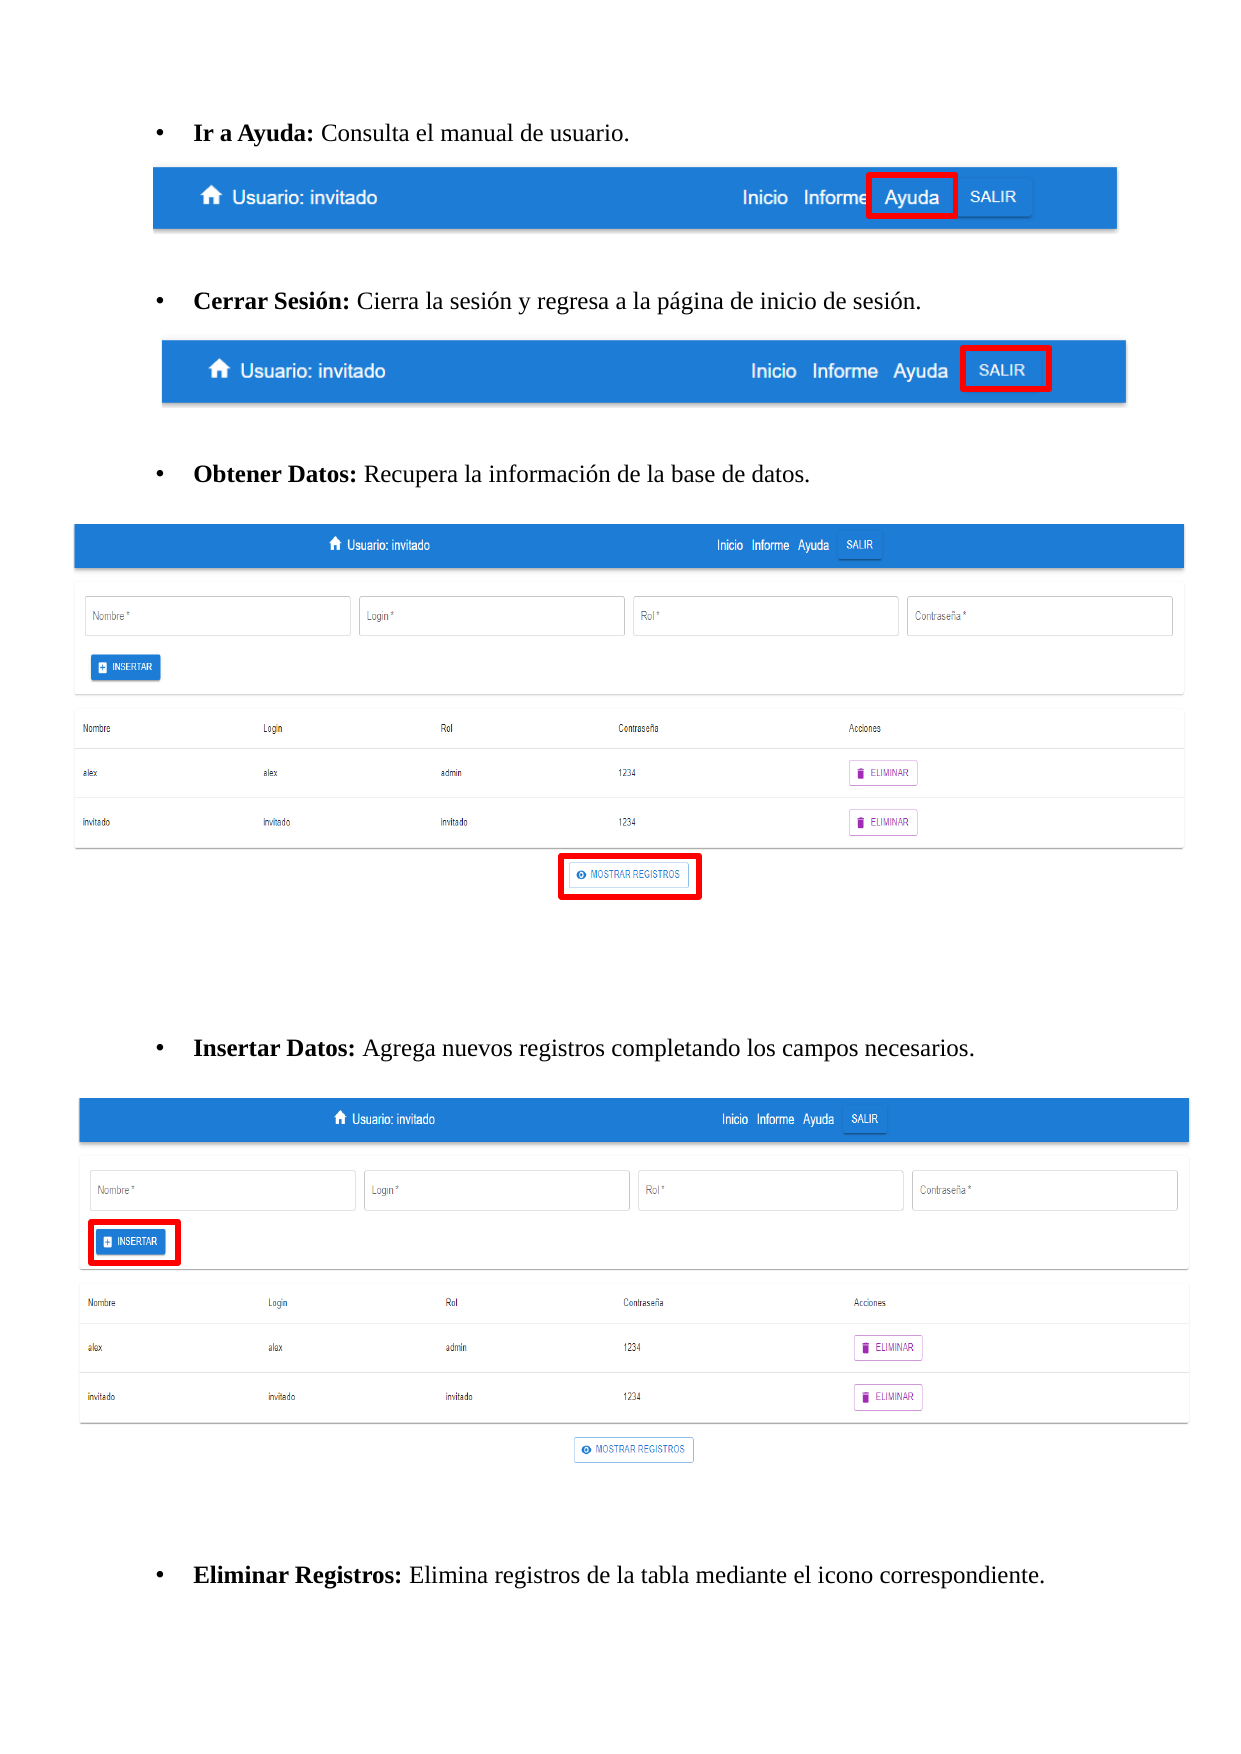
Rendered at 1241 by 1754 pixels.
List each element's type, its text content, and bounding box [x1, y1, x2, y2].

list Obtener Datos: Recupera la información de la base de datos. [156, 459, 1122, 488]
list Ir a Ayuda: Consulta el manual de usuario. [156, 118, 1122, 147]
picture [153, 161, 1120, 234]
picture [78, 1098, 1192, 1509]
list Insertar Datos: Agrega nuevos registros completando los campos necesarios. [156, 1033, 1122, 1062]
list Cerrar Sesión: Cierra la sesión y regresa a la página de inicio de sesión. [156, 286, 1122, 314]
picture [161, 334, 1129, 408]
picture [73, 524, 1187, 934]
list Eliminar Registros: Elimina registros de la tabla mediante el icono correspondiente. [156, 1560, 1122, 1589]
